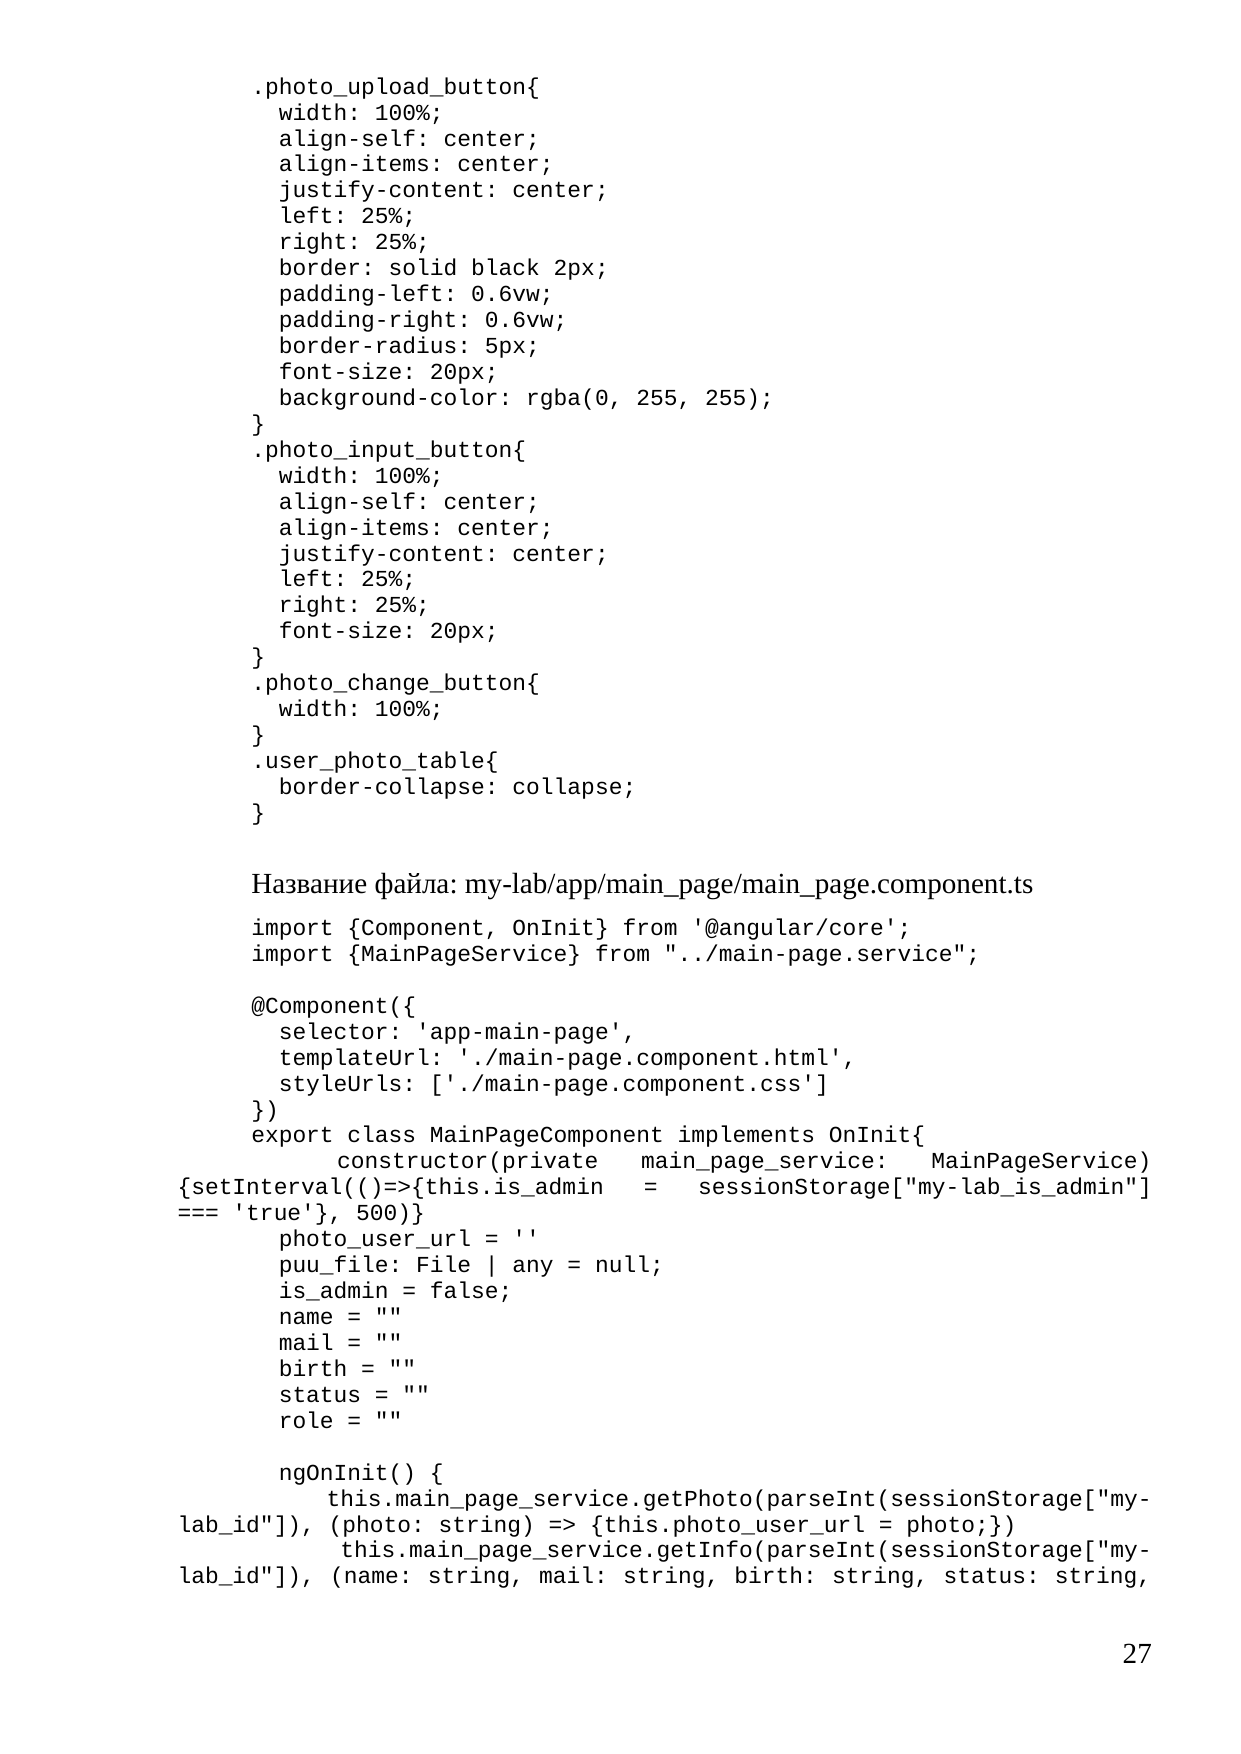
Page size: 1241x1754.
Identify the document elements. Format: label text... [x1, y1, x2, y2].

text ngOnInit() { [177, 1461, 1152, 1487]
text selector: 'app-main-page', [177, 1020, 1152, 1046]
text @Component({ [177, 994, 1152, 1020]
text import {Component, OnInit} from '@angular/core'; [177, 916, 1152, 942]
text .photo_change_button{ [177, 672, 1152, 697]
text name = "" [177, 1305, 1152, 1331]
text background-color: rgba(0, 255, 255); [177, 386, 1152, 412]
text } [177, 801, 1152, 827]
text } [177, 646, 1152, 672]
text align-items: center; [177, 516, 1152, 542]
text left: 25%; [177, 568, 1152, 594]
text }) [177, 1098, 1152, 1124]
text padding-left: 0.6vw; [177, 282, 1152, 308]
text } [177, 723, 1152, 749]
text align-self: center; [177, 490, 1152, 516]
text role = "" [177, 1409, 1152, 1435]
text font-size: 20px; [177, 620, 1152, 646]
text is_admin = false; [177, 1279, 1152, 1305]
text border-collapse: collapse; [177, 775, 1152, 801]
text } [177, 412, 1152, 438]
text constructor(private main_page_service: MainPageService) {setInterval(()=>{this.is_admin = sessionStorage["my-lab_is_admin"] === 'true'}, 500)} [177, 1150, 1152, 1228]
text this.main_page_service.getInfo(parseInt(sessionStorage["my-lab_id"]), (name: string, mail: string, birth: string, status: string, [177, 1539, 1152, 1591]
text status = "" [177, 1383, 1152, 1409]
text templateUrl: './main-page.component.html', [177, 1046, 1152, 1072]
text .user_photo_table{ [177, 749, 1152, 775]
text .photo_upload_button{ [177, 75, 1152, 101]
text .photo_input_button{ [177, 438, 1152, 464]
text width: 100%; [177, 697, 1152, 723]
text Название файла: my-lab/app/main_page/main_page.component.ts [177, 866, 1152, 899]
text width: 100%; [177, 101, 1152, 127]
text width: 100%; [177, 464, 1152, 490]
text align-self: center; [177, 127, 1152, 153]
text this.main_page_service.getPhoto(parseInt(sessionStorage["my-lab_id"]), (photo: string) => {this.photo_user_url = photo;}) [177, 1487, 1152, 1539]
text font-size: 20px; [177, 360, 1152, 386]
text border: solid black 2px; [177, 257, 1152, 282]
text align-items: center; [177, 153, 1152, 179]
text photo_user_url = '' [177, 1228, 1152, 1253]
text left: 25%; [177, 205, 1152, 231]
text birth = "" [177, 1357, 1152, 1383]
text justify-content: center; [177, 179, 1152, 205]
text puu_file: File | any = null; [177, 1253, 1152, 1279]
text justify-content: center; [177, 542, 1152, 568]
text mail = "" [177, 1331, 1152, 1357]
text styleUrls: ['./main-page.component.css'] [177, 1072, 1152, 1098]
text right: 25%; [177, 231, 1152, 257]
text border-radius: 5px; [177, 334, 1152, 360]
text right: 25%; [177, 594, 1152, 620]
text export class MainPageComponent implements OnInit{ [177, 1124, 1152, 1150]
text import {MainPageService} from "../main-page.service"; [177, 942, 1152, 968]
text padding-right: 0.6vw; [177, 308, 1152, 334]
